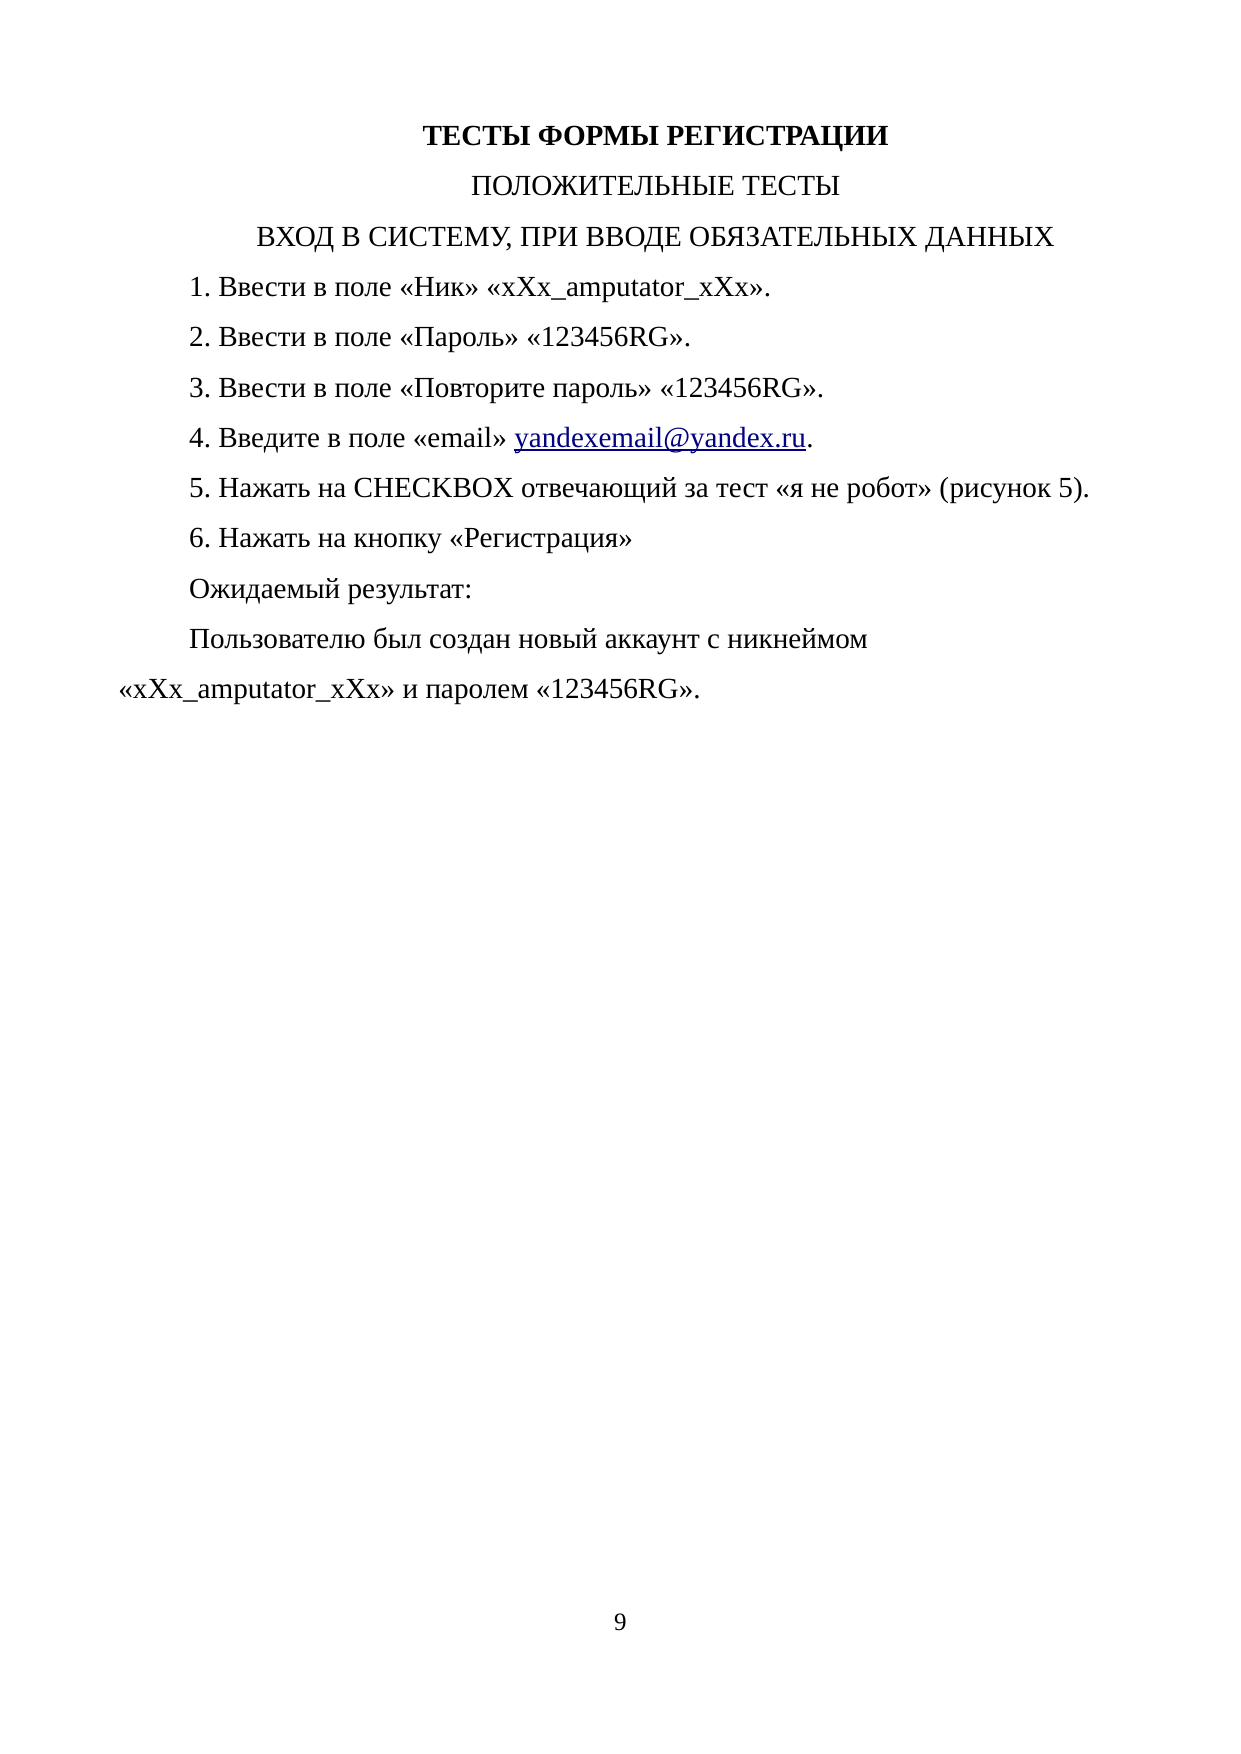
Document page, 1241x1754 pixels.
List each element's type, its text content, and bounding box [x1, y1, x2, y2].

list 2. Ввести в поле «Пароль» «123456RG». [118, 319, 1122, 353]
list ВХОД В СИСТЕМУ, ПРИ ВВОДЕ ОБЯЗАТЕЛЬНЫХ ДАННЫХ [118, 219, 1122, 252]
list Пользователю был создан новый аккаунт с никнеймом «xXx_amputator_xXx» и паролем «123456RG». [118, 621, 1122, 705]
list 6. Нажать на кнопку «Регистрация» [118, 521, 1122, 554]
list ТЕСТЫ ФОРМЫ РЕГИСТРАЦИИ [118, 118, 1122, 152]
list ПОЛОЖИТЕЛЬНЫЕ ТЕСТЫ [118, 168, 1122, 202]
list 1. Ввести в поле «Ник» «xXx_amputator_xXx». [118, 269, 1122, 303]
list 5. Нажать на CHECKBOX отвечающий за тест «я не робот» (рисунок 5). [118, 470, 1122, 504]
list Ожидаемый результат: [118, 571, 1122, 604]
list 4. Введите в поле «email» yandexemail@yandex.ru. [118, 420, 1122, 453]
list 3. Ввести в поле «Повторите пароль» «123456RG». [118, 370, 1122, 403]
